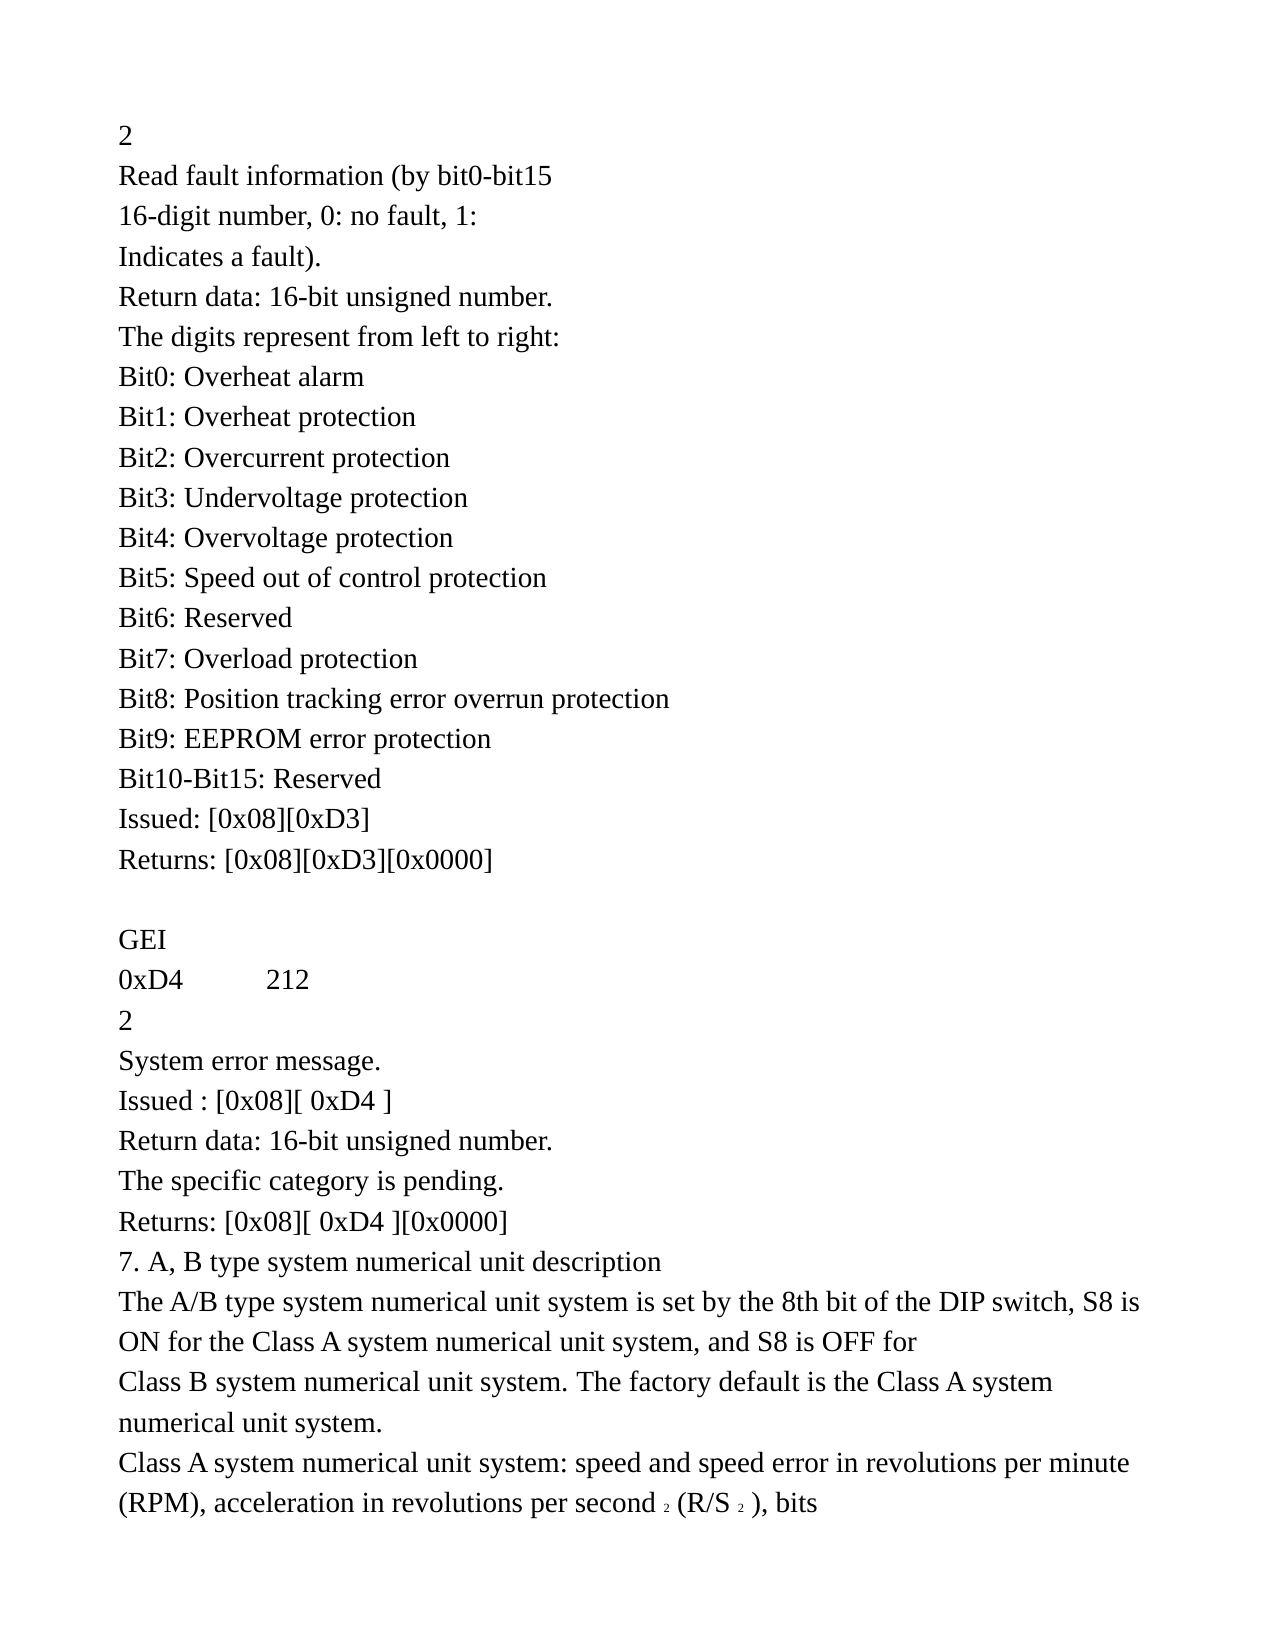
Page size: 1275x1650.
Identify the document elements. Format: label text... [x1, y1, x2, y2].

text Return data: 16-bit unsigned number. [118, 1123, 1157, 1157]
text The specific category is pending. [118, 1163, 1157, 1197]
text Read fault information (by bit0-bit15 [118, 158, 1157, 192]
text Bit4: Overvoltage protection [118, 520, 1157, 554]
text Bit9: EEPROM error protection [118, 721, 1157, 755]
text Issued: [0x08][0xD3] [118, 802, 1157, 835]
text System error message. [118, 1043, 1157, 1076]
text The A/B type system numerical unit system is set by the 8th bit of the DIP switch, S8 is ON for the Class A system numerical unit system, and S8 is OFF for [118, 1284, 1157, 1358]
text Returns: [0x08][ 0xD4 ][0x0000] [118, 1204, 1157, 1237]
text Bit6: Reserved [118, 601, 1157, 634]
text Bit3: Undervoltage protection [118, 480, 1157, 513]
text Bit10-Bit15: Reserved [118, 761, 1157, 795]
text Bit1: Overheat protection [118, 399, 1157, 433]
text 2 [118, 1003, 1157, 1036]
text 7. A, B type system numerical unit description [118, 1244, 1157, 1277]
text 0xD4 212 [118, 962, 1157, 996]
text Bit5: Speed ​​out of control protection [118, 560, 1157, 594]
text 16-digit number, 0: no fault, 1: [118, 198, 1157, 232]
text Class A system numerical unit system: speed and speed error in revolutions per minute (RPM), acceleration in revolutions per second 2 (R/S 2 ), bits [118, 1445, 1157, 1519]
text The digits represent from left to right: [118, 319, 1157, 353]
text Returns: [0x08][0xD3][0x0000] [118, 842, 1157, 875]
text Bit8: Position tracking error overrun protection [118, 681, 1157, 714]
text Bit0: Overheat alarm [118, 359, 1157, 393]
text Return data: 16-bit unsigned number. [118, 279, 1157, 312]
text Issued : [0x08][ 0xD4 ] [118, 1083, 1157, 1117]
text Bit7: Overload protection [118, 641, 1157, 674]
text Class B system numerical unit system. The factory default is the Class A system numerical unit system. [118, 1364, 1157, 1438]
text GEI [118, 922, 1157, 956]
text Bit2: Overcurrent protection [118, 440, 1157, 473]
text Indicates a fault). [118, 239, 1157, 272]
text 2 [118, 118, 1157, 152]
